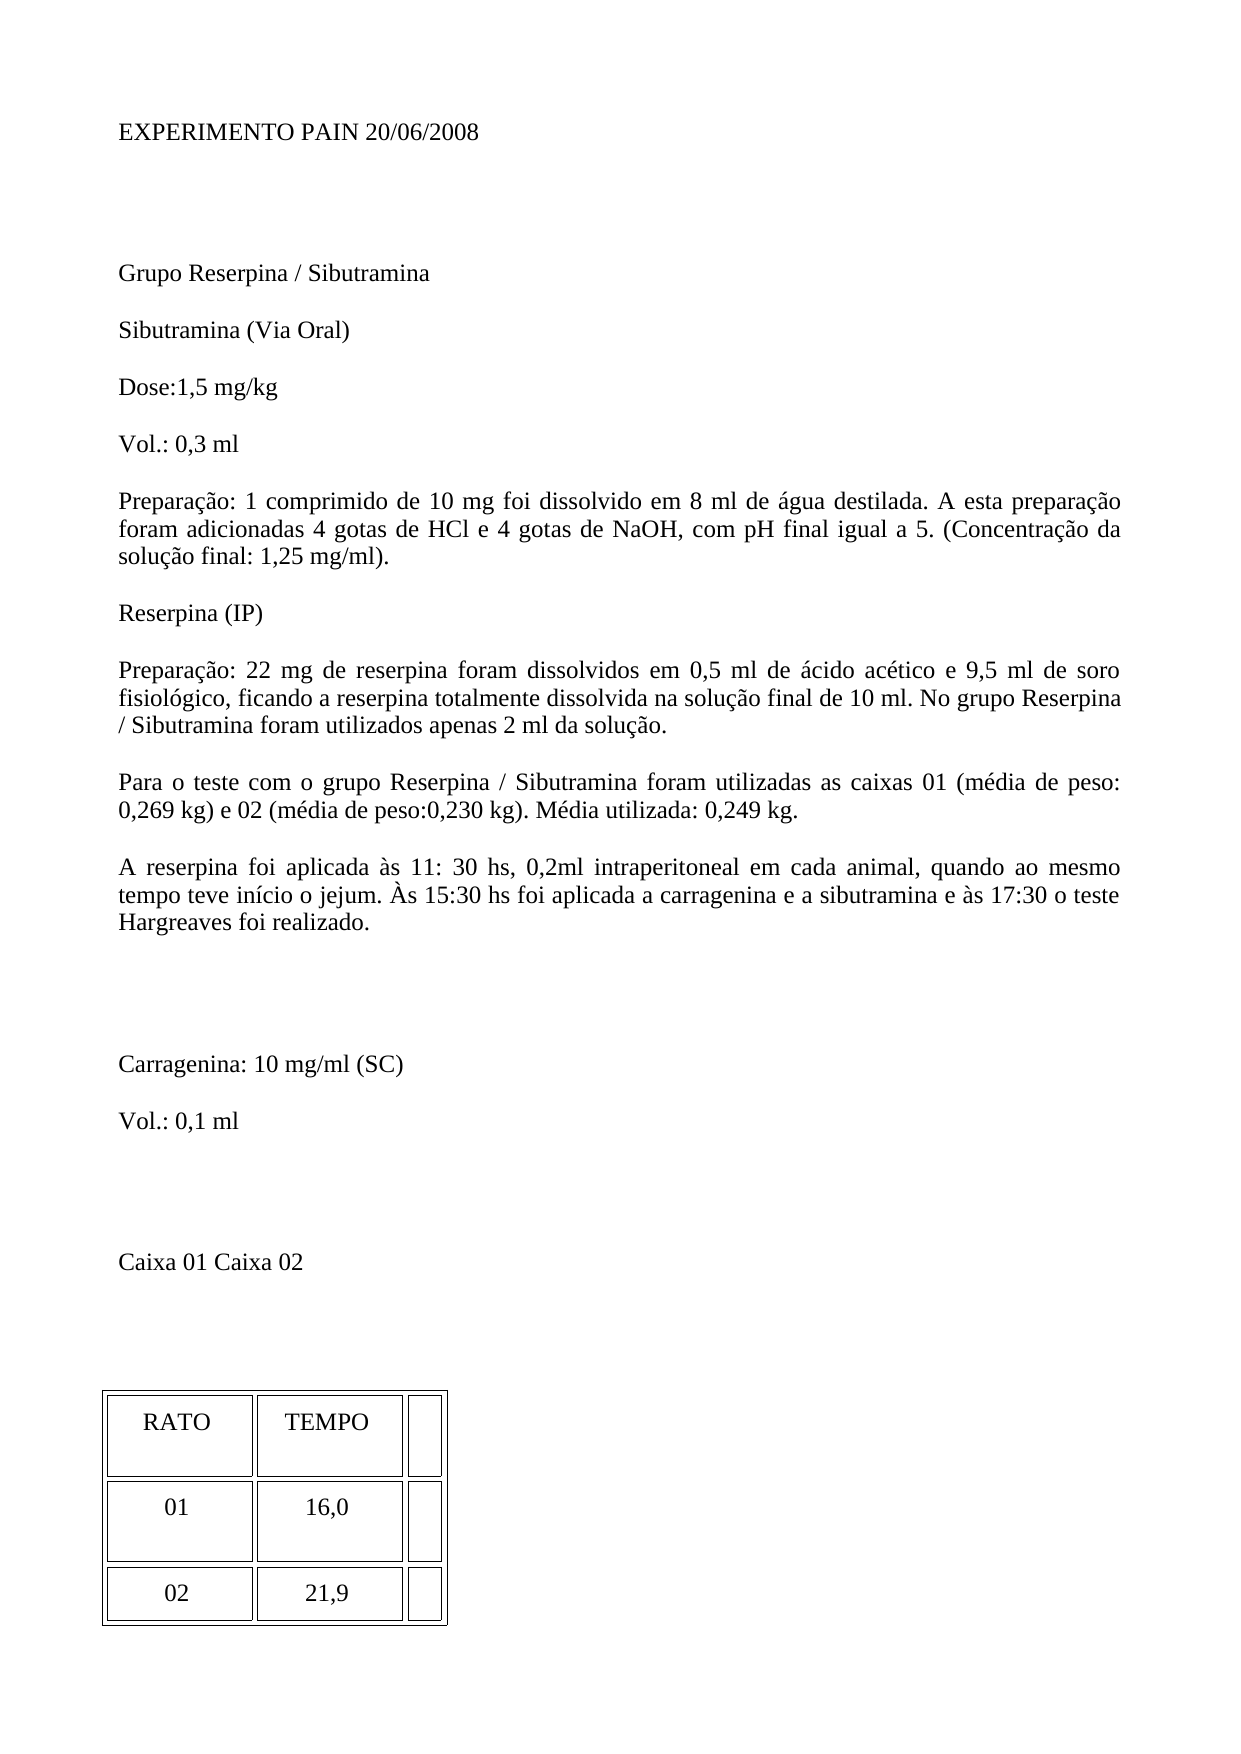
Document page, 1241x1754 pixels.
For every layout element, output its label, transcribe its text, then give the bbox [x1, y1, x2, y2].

table_cell [409, 1482, 441, 1561]
table_cell 02 [105, 1561, 254, 1619]
text EXPERIMENTO PAIN 20/06/2008 [118, 118, 1122, 146]
table_header [405, 1391, 444, 1476]
table_cell [405, 1476, 444, 1561]
text A reserpina foi aplicada às 11: 30 hs, 0,2ml intraperitoneal em cada animal, quando ao mesmo tempo teve início o jejum. Às 15:30 hs foi aplicada a carragenina e a sibutramina e às 17:30 o teste Hargreaves foi realizado. [118, 853, 1122, 936]
table_cell 01 [105, 1476, 254, 1561]
text Preparação: 22 mg de reserpina foram dissolvidos em 0,5 ml de ácido acético e 9,5 ml de soro fisiológico, ficando a reserpina totalmente dissolvida na solução final de 10 ml. No grupo Reserpina / Sibutramina foram utilizados apenas 2 ml da solução. [118, 656, 1122, 739]
table_header [409, 1396, 441, 1476]
text Vol.: 0,1 ml [118, 1107, 1122, 1134]
text Para o teste com o grupo Reserpina / Sibutramina foram utilizadas as caixas 01 (média de peso: 0,269 kg) e 02 (média de peso:0,230 kg). Média utilizada: 0,249 kg. [118, 768, 1122, 824]
table_cell [409, 1568, 441, 1619]
table_cell 16,0 [255, 1476, 405, 1561]
table_cell 21,9 [255, 1561, 405, 1619]
text Reserpina (IP) [118, 599, 1122, 627]
text Carragenina: 10 mg/ml (SC) [118, 1050, 1122, 1078]
text Grupo Reserpina / Sibutramina [118, 259, 1122, 287]
text Caixa 01 Caixa 02 [118, 1248, 1122, 1276]
table_header RATO [105, 1391, 254, 1476]
text Dose:1,5 mg/kg [118, 373, 1122, 401]
table_cell [405, 1561, 444, 1619]
text Sibutramina (Via Oral) [118, 316, 1122, 344]
text Vol.: 0,3 ml [118, 430, 1122, 458]
text Preparação: 1 comprimido de 10 mg foi dissolvido em 8 ml de água destilada. A esta preparação foram adicionadas 4 gotas de HCl e 4 gotas de NaOH, com pH final igual a 5. (Concentração da solução final: 1,25 mg/ml). [118, 487, 1122, 570]
table_header TEMPO [255, 1391, 405, 1476]
